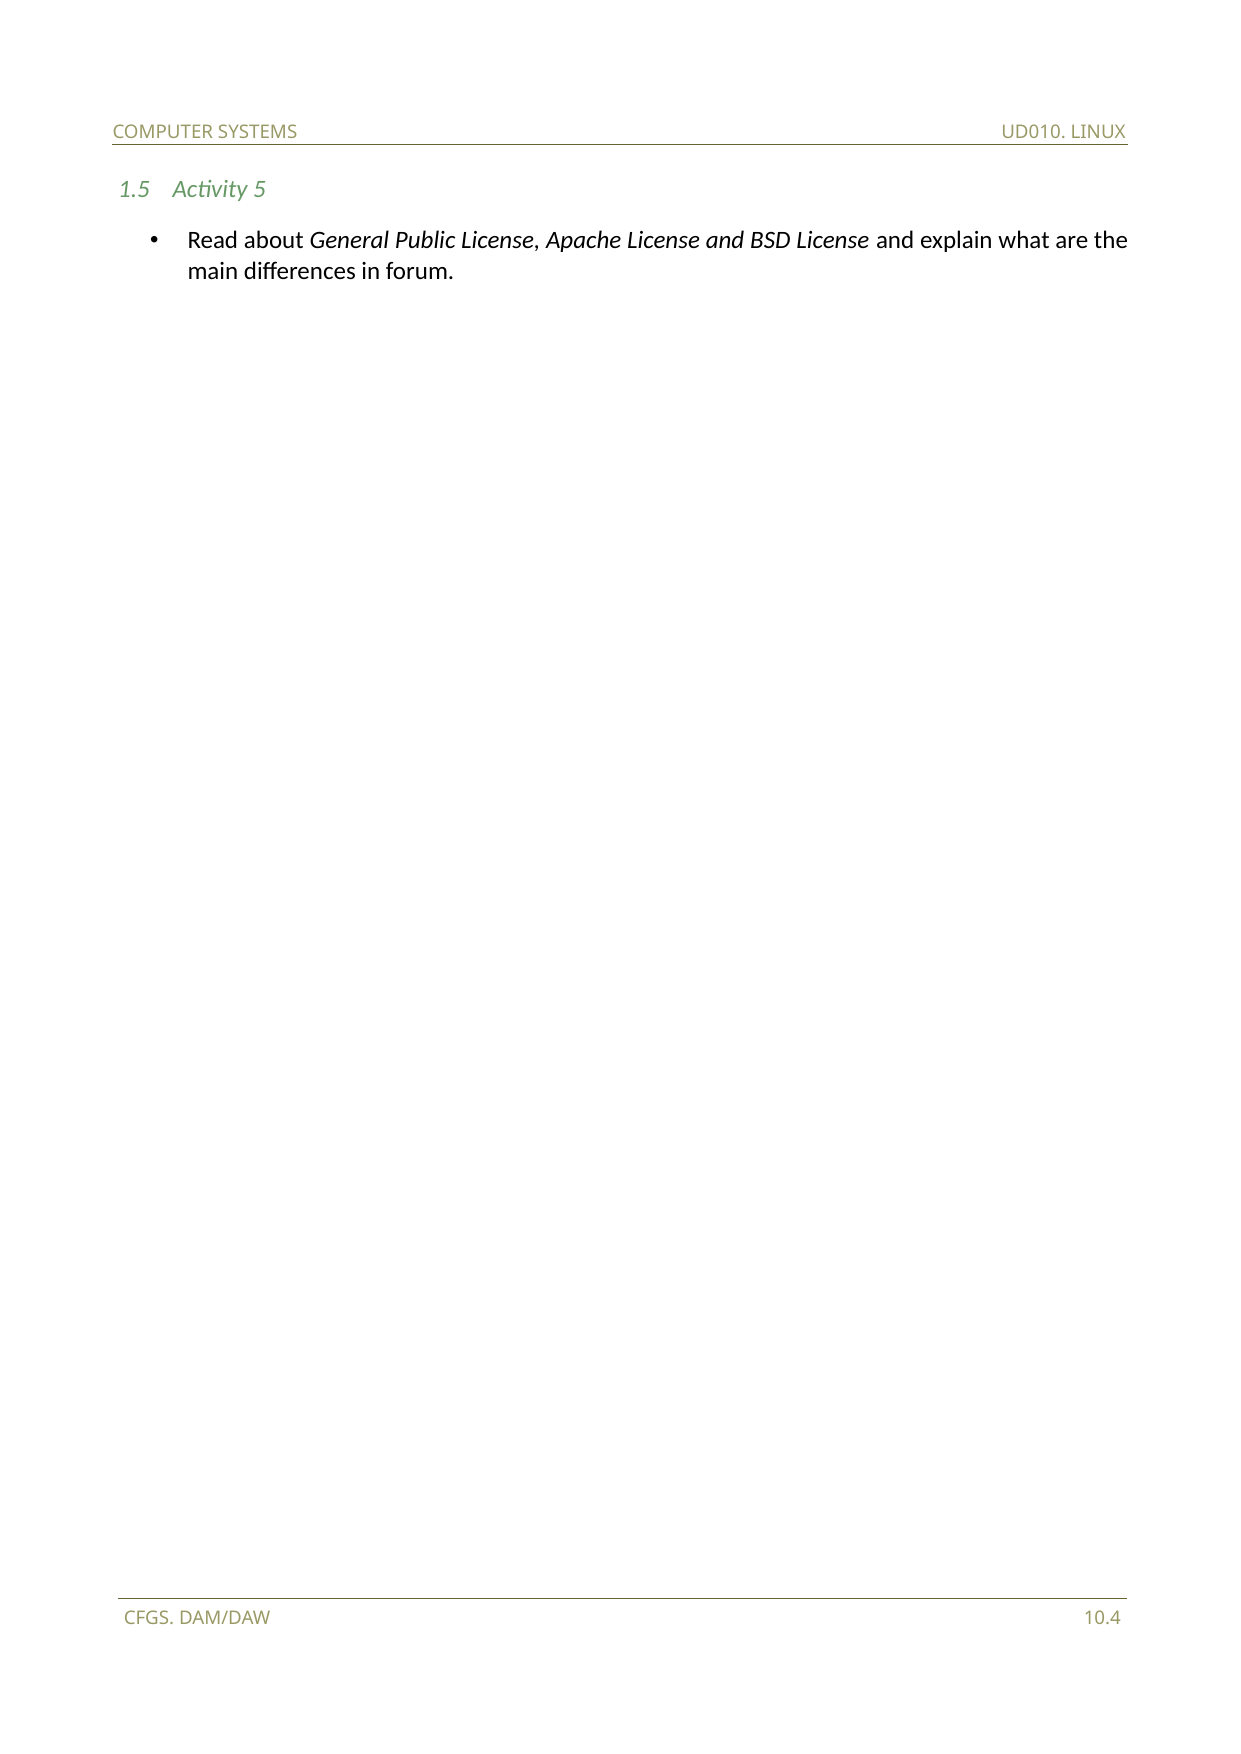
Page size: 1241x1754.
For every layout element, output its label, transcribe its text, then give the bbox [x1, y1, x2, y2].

subtitle Activity 5 [112, 173, 1128, 204]
list Read about General Public License, Apache License and BSD License and explain what are the main differences in forum. [150, 224, 1128, 286]
